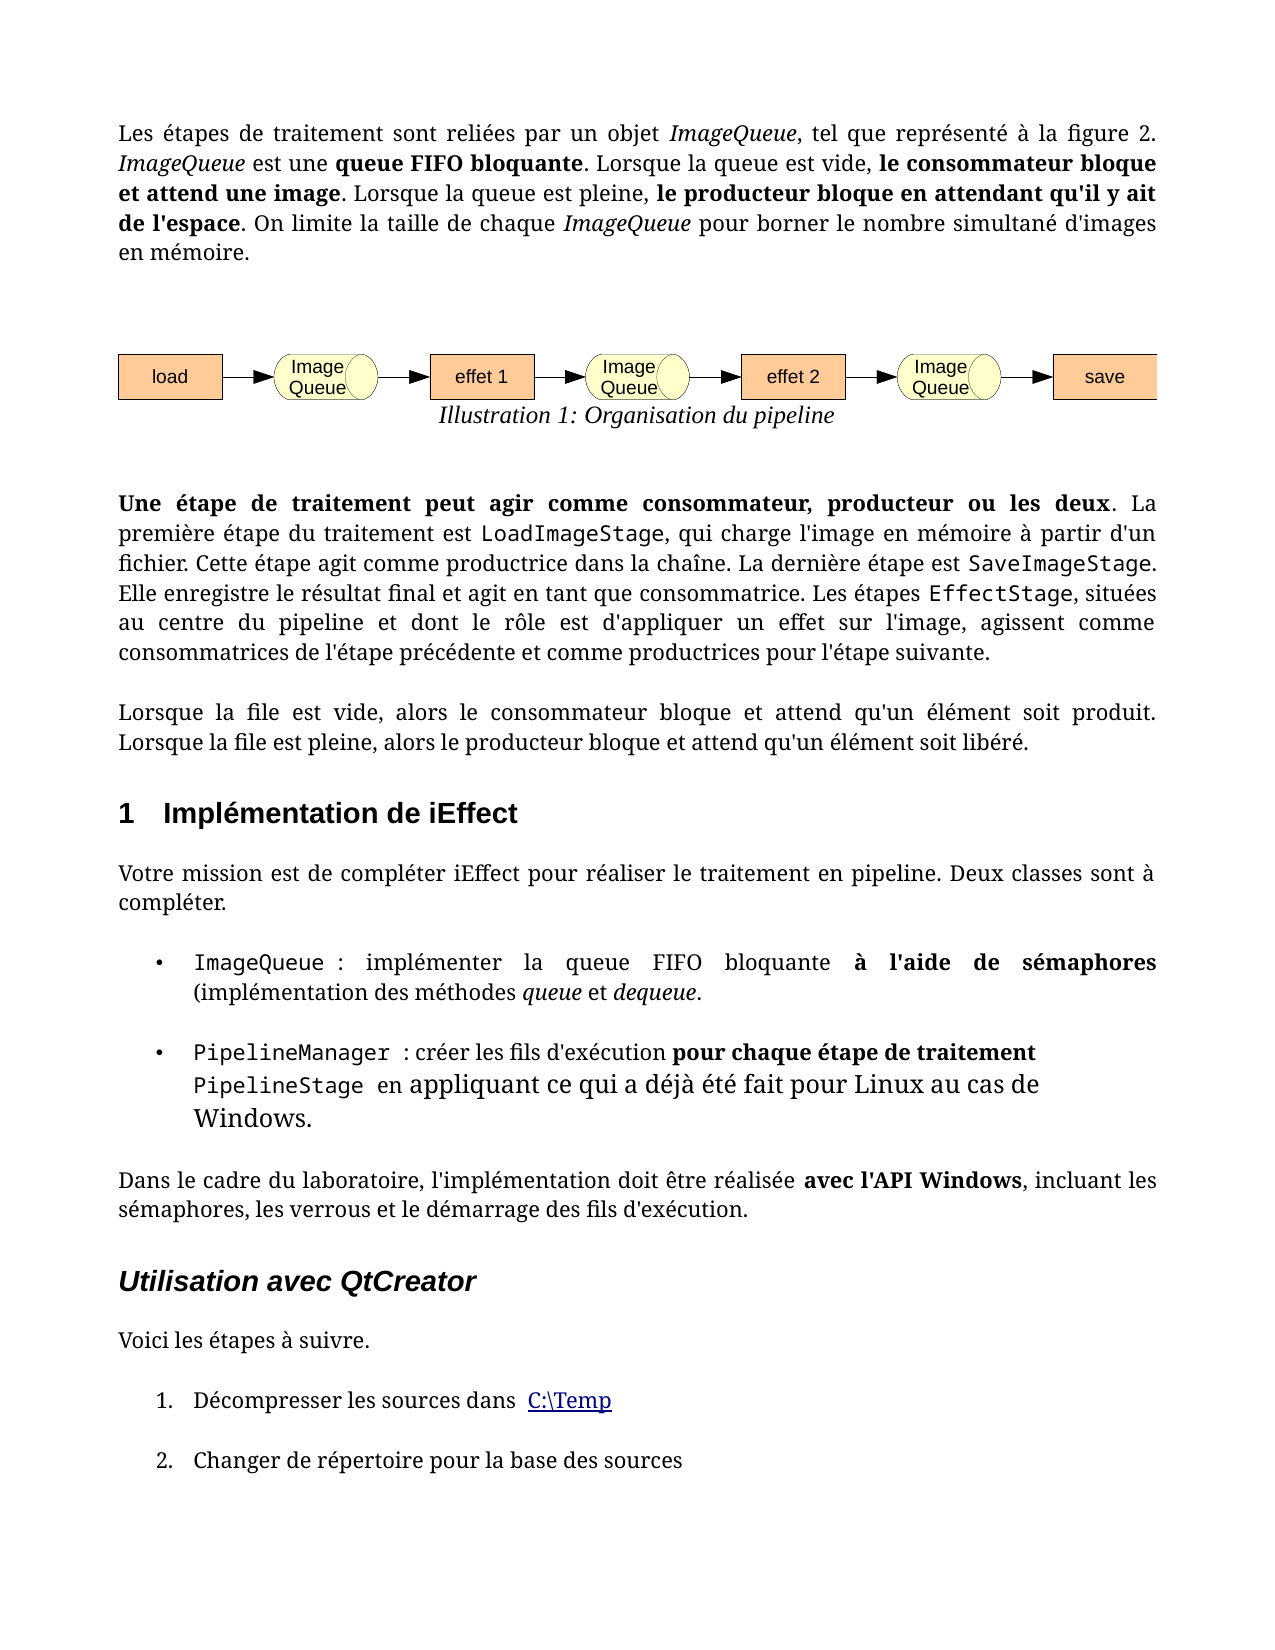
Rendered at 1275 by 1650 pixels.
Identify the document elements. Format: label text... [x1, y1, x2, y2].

subtitle Utilisation avec QtCreator [118, 1264, 1157, 1298]
text Voici les étapes à suivre. [118, 1325, 1157, 1355]
subtitle Implémentation de iEffect [118, 797, 1157, 830]
text Une étape de traitement peut agir comme consommateur, producteur ou les deux. La première étape du traitement est LoadImageStage, qui charge l'image en mémoire à partir d'un fichier. Cette étape agit comme productrice dans la chaîne. La dernière étape est SaveImageStage. Elle enregistre le résultat final et agit en tant que consommatrice. Les étapes EffectStage, situées au centre du pipeline et dont le rôle est d'appliquer un effet sur l'image, agissent comme consommatrices de l'étape précédente et comme productrices pour l'étape suivante. [118, 488, 1157, 667]
text Dans le cadre du laboratoire, l'implémentation doit être réalisée avec l'API Windows, incluant les sémaphores, les verrous et le démarrage des fils d'exécution. [118, 1165, 1157, 1224]
text Illustration 1: Organisation du pipeline [118, 378, 1157, 428]
text Les étapes de traitement sont reliées par un objet ImageQueue, tel que représenté à la figure 2. ImageQueue est une queue FIFO bloquante. Lorsque la queue est vide, le consommateur bloque et attend une image. Lorsque la queue est pleine, le producteur bloque en attendant qu'il y ait de l'espace. On limite la taille de chaque ImageQueue pour borner le nombre simultané d'images en mémoire. [118, 118, 1157, 267]
text [366, 354, 429, 377]
list ImageQueue : implémenter la queue FIFO bloquante à l'aide de sémaphores (implémentation des méthodes queue et dequeue. [156, 947, 1157, 1007]
list Changer de répertoire pour la base des sources [156, 1445, 1157, 1475]
text [846, 354, 910, 377]
text [535, 354, 598, 377]
list Décompresser les sources dans C:\Temp [156, 1385, 1157, 1415]
list PipelineManager : créer les fils d'exécution pour chaque étape de traitement PipelineStage en appliquant ce qui a déjà été fait pour Linux au cas de Windows. [156, 1037, 1157, 1135]
text [677, 354, 741, 377]
text Lorsque la file est vide, alors le consommateur bloque et attend qu'un élément soit produit. Lorsque la file est pleine, alors le producteur bloque et attend qu'un élément soit libéré. [118, 697, 1157, 757]
text [223, 354, 286, 377]
text [989, 354, 1052, 377]
text Votre mission est de compléter iEffect pour réaliser le traitement en pipeline. Deux classes sont à compléter. [118, 858, 1157, 917]
